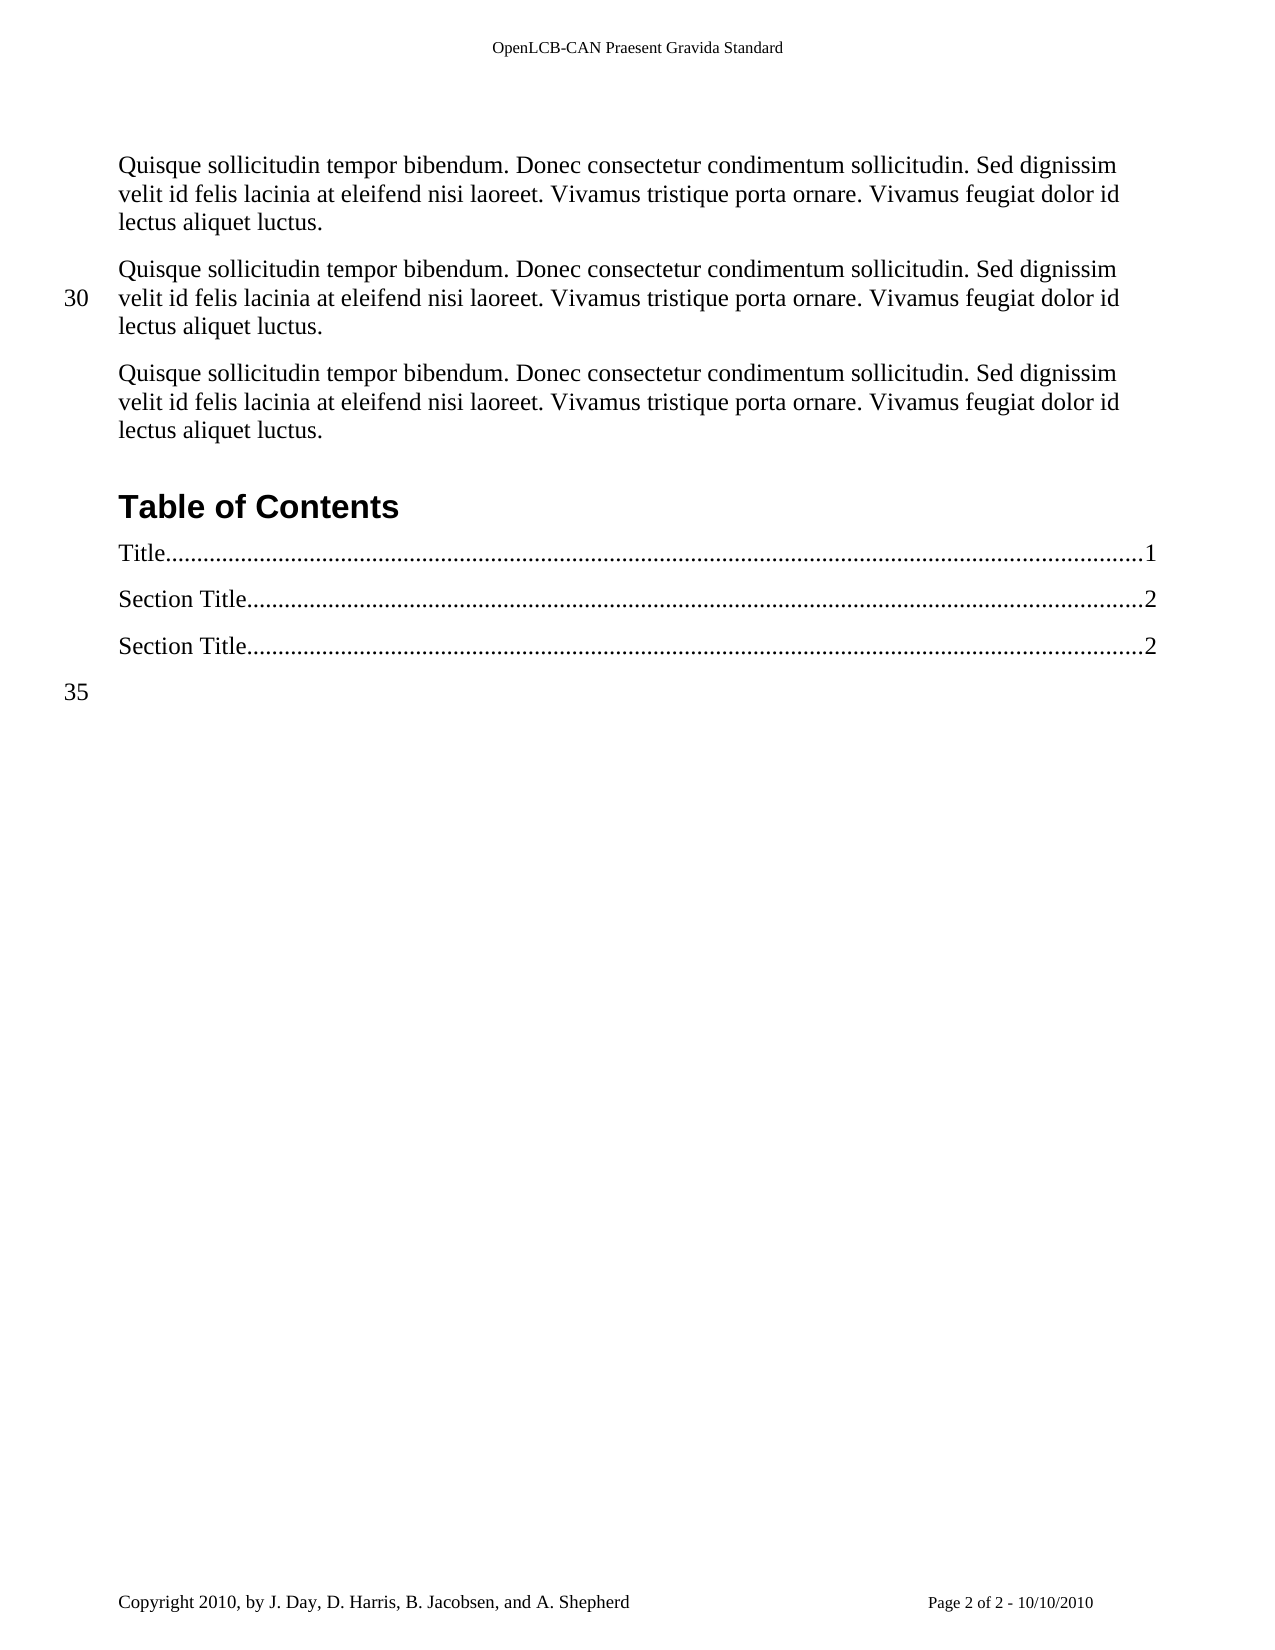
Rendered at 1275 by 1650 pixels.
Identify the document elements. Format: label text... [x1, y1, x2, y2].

text Quisque sollicitudin tempor bibendum. Donec consectetur condimentum sollicitudin. Sed dignissim velit id felis lacinia at eleifend nisi laoreet. Vivamus tristique porta ornare. Vivamus feugiat dolor id lectus aliquet luctus. [118, 150, 1157, 236]
text Title 1 [118, 538, 1157, 567]
text Quisque sollicitudin tempor bibendum. Donec consectetur condimentum sollicitudin. Sed dignissim velit id felis lacinia at eleifend nisi laoreet. Vivamus tristique porta ornare. Vivamus feugiat dolor id lectus aliquet luctus. [118, 254, 1157, 340]
text Section Title 2 [118, 584, 1157, 613]
text Section Title 2 [118, 631, 1157, 659]
text Quisque sollicitudin tempor bibendum. Donec consectetur condimentum sollicitudin. Sed dignissim velit id felis lacinia at eleifend nisi laoreet. Vivamus tristique porta ornare. Vivamus feugiat dolor id lectus aliquet luctus. [118, 358, 1157, 444]
subtitle Table of Contents [118, 487, 1157, 525]
